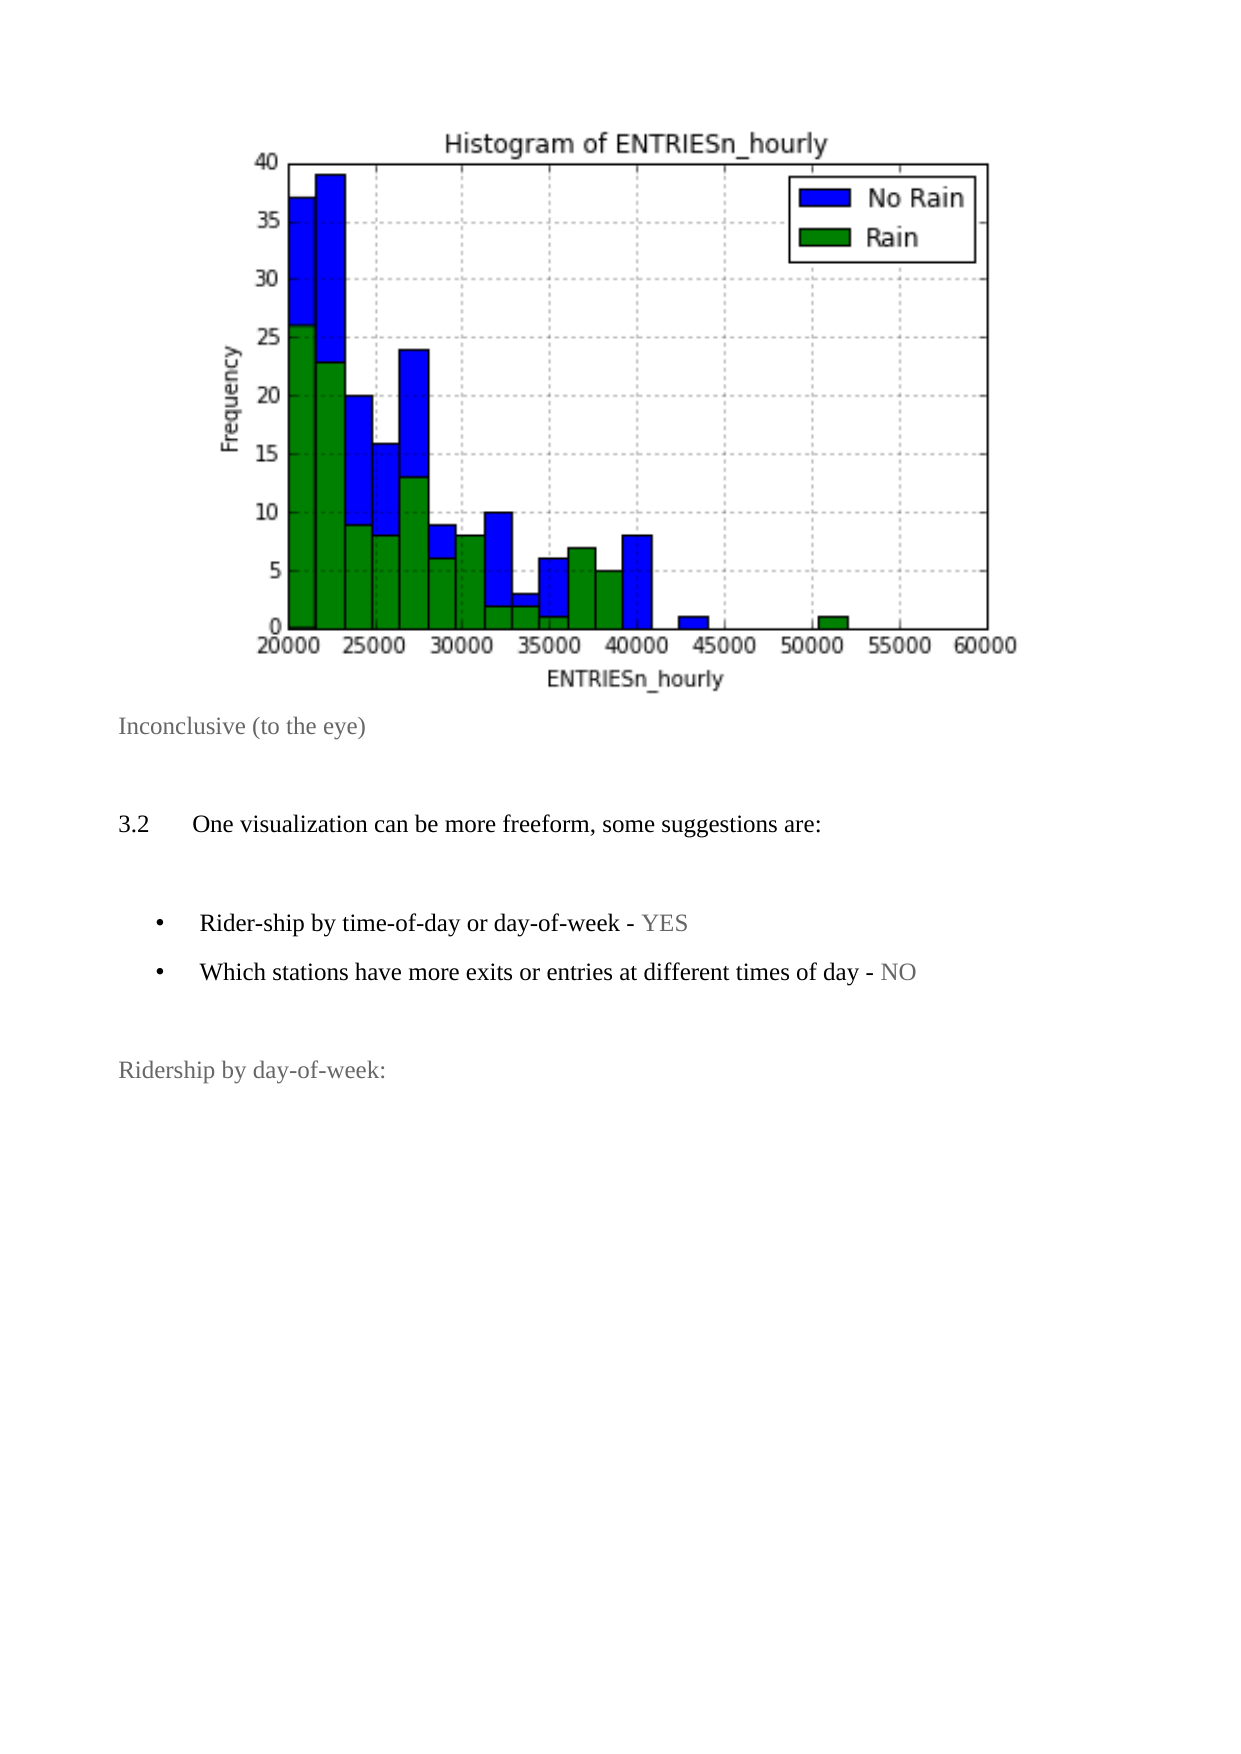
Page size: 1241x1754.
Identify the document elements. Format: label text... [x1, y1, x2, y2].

text Ridership by day-of-week: [118, 1055, 1122, 1084]
picture [209, 118, 1031, 706]
text Inconclusive (to the eye) [118, 118, 1122, 740]
text 3.2 One visualization can be more freeform, some suggestions are: [118, 809, 1122, 838]
list Which stations have more exits or entries at different times of day - NO [156, 957, 1122, 986]
list Rider-ship by time-of-day or day-of-week - YES [156, 908, 1122, 936]
